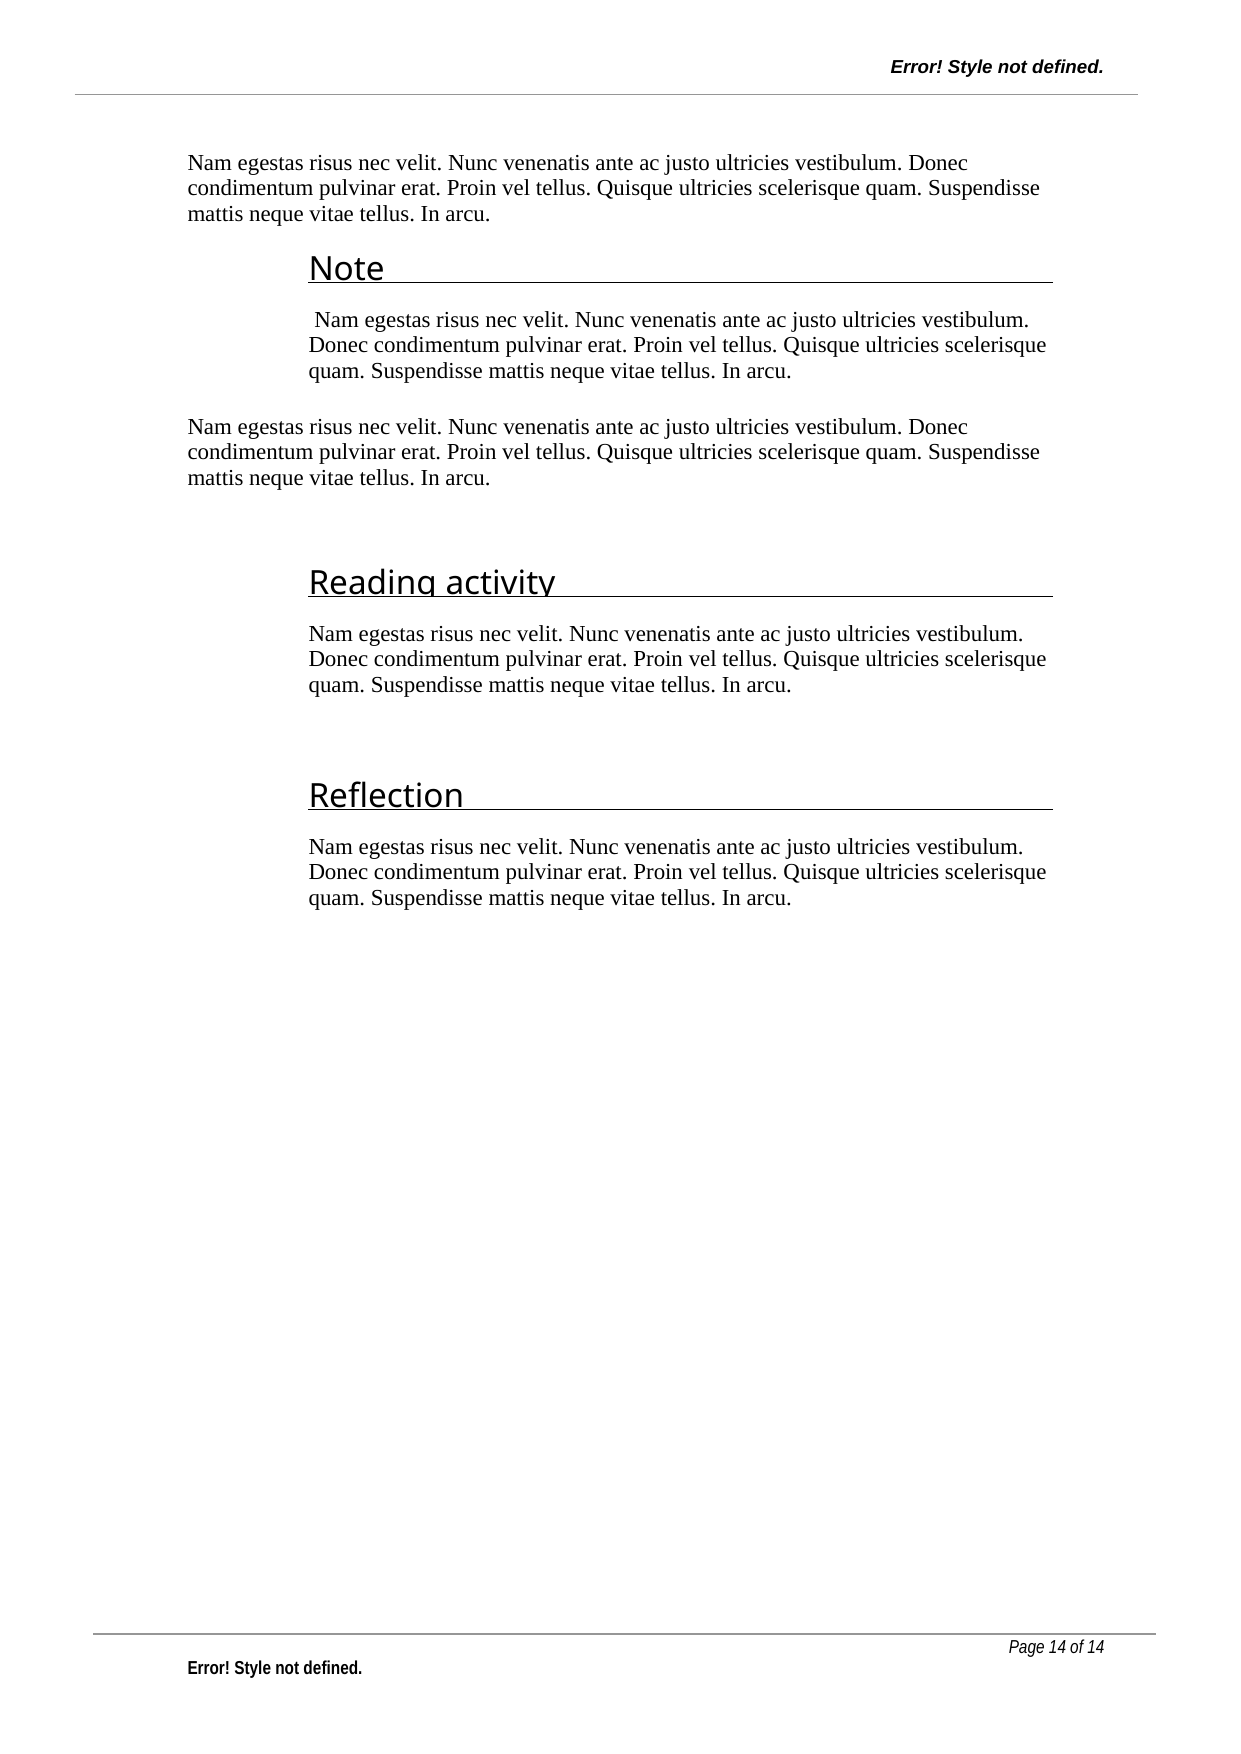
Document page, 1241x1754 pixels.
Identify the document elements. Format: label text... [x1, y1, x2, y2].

table_header [187, 766, 308, 928]
table_header Reading activity [308, 553, 1053, 596]
table_cell Nam egestas risus nec velit. Nunc venenatis ante ac justo ultricies vestibulum. Donec condimentum pulvinar erat. Proin vel tellus. Quisque ultricies scelerisque quam. Suspendisse mattis neque vitae tellus. In arcu. [308, 815, 1053, 928]
table_header [308, 597, 1053, 602]
table_cell Nam egestas risus nec velit. Nunc venenatis ante ac justo ultricies vestibulum. Donec condimentum pulvinar erat. Proin vel tellus. Quisque ultricies scelerisque quam. Suspendisse mattis neque vitae tellus. In arcu. [308, 289, 1053, 401]
table_header [187, 553, 308, 715]
table_header Note [308, 239, 1053, 282]
table_header Reflection [308, 766, 1053, 809]
table_cell Nam egestas risus nec velit. Nunc venenatis ante ac justo ultricies vestibulum. Donec condimentum pulvinar erat. Proin vel tellus. Quisque ultricies scelerisque quam. Suspendisse mattis neque vitae tellus. In arcu. [308, 603, 1053, 715]
table_header [308, 810, 1053, 815]
text Nam egestas risus nec velit. Nunc venenatis ante ac justo ultricies vestibulum. Donec condimentum pulvinar erat. Proin vel tellus. Quisque ultricies scelerisque quam. Suspendisse mattis neque vitae tellus. In arcu. [187, 150, 1053, 226]
table_header [187, 239, 308, 401]
table_header [308, 283, 1053, 288]
text Nam egestas risus nec velit. Nunc venenatis ante ac justo ultricies vestibulum. Donec condimentum pulvinar erat. Proin vel tellus. Quisque ultricies scelerisque quam. Suspendisse mattis neque vitae tellus. In arcu. [187, 414, 1053, 490]
